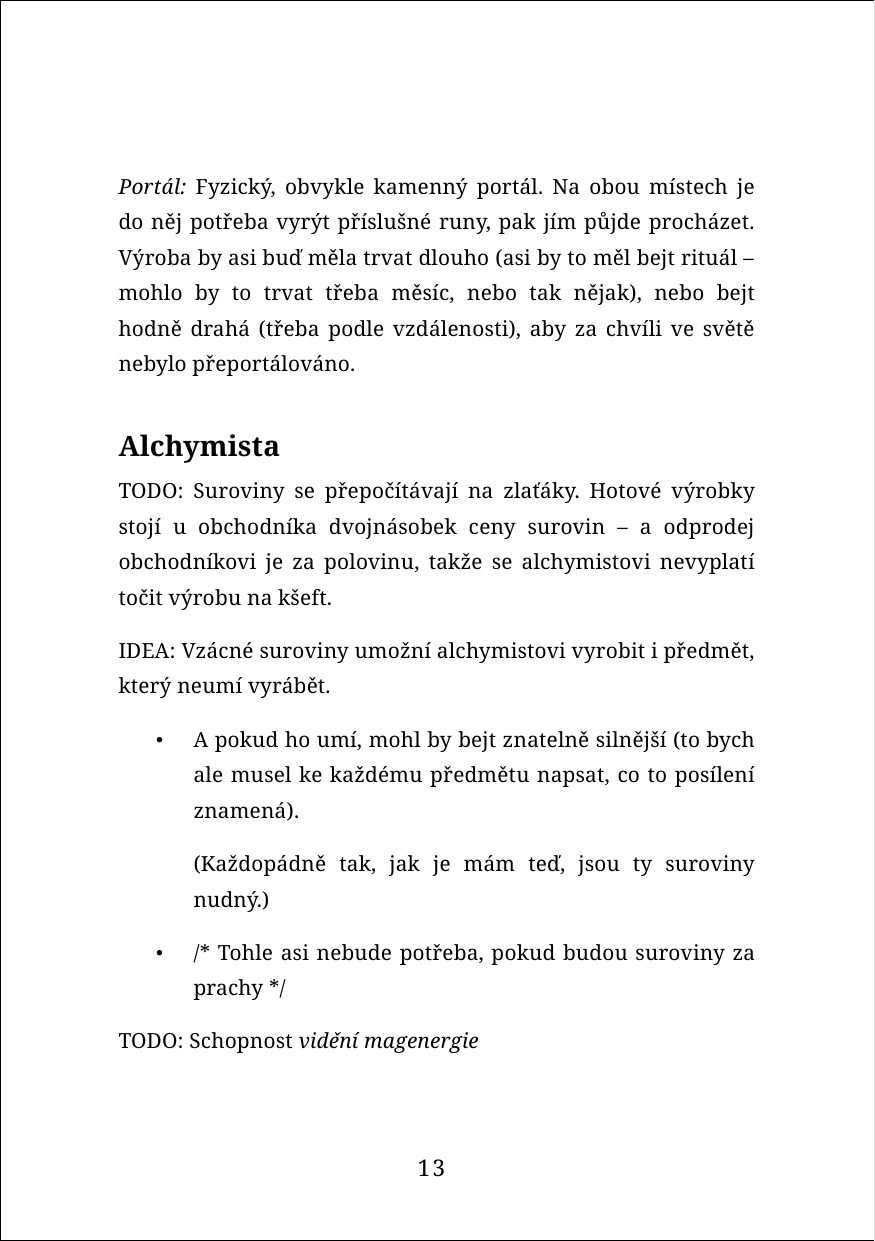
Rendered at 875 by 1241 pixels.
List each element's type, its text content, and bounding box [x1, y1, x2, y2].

list /* Tohle asi nebude potřeba, pokud budou suroviny za prachy */ [156, 938, 756, 1002]
text TODO: Suroviny se přepočítávají na zlaťáky. Hotové výrobky stojí u obchodníka dvojnásobek ceny surovin – a odprodej obchodníkovi je za polovinu, takže se alchymistovi nevyplatí točit výrobu na kšeft. [118, 476, 756, 611]
subtitle Alchymista [118, 426, 756, 464]
text IDEA: Vzácné suroviny umožní alchymistovi vyrobit i předmět, který neumí vyrábět. [118, 636, 756, 700]
text Portál: Fyzický, obvykle kamenný portál. Na obou místech je do něj potřeba vyrýt příslušné runy, pak jím půjde procházet. Výroba by asi buď měla trvat dlouho (asi by to měl bejt rituál – mohlo by to trvat třeba měsíc, nebo tak nějak), nebo bejt hodně drahá (třeba podle vzdálenosti), aby za chvíli ve světě nebylo přeportálováno. [118, 172, 756, 378]
list A pokud ho umí, mohl by bejt znatelně silnější (to bych ale musel ke každému předmětu napsat, co to posílení znamená). [156, 725, 756, 824]
list (Každopádně tak, jak je mám teď, jsou ty suroviny nudný.) [156, 849, 756, 913]
text TODO: Schopnost vidění magenergie [118, 1027, 756, 1055]
